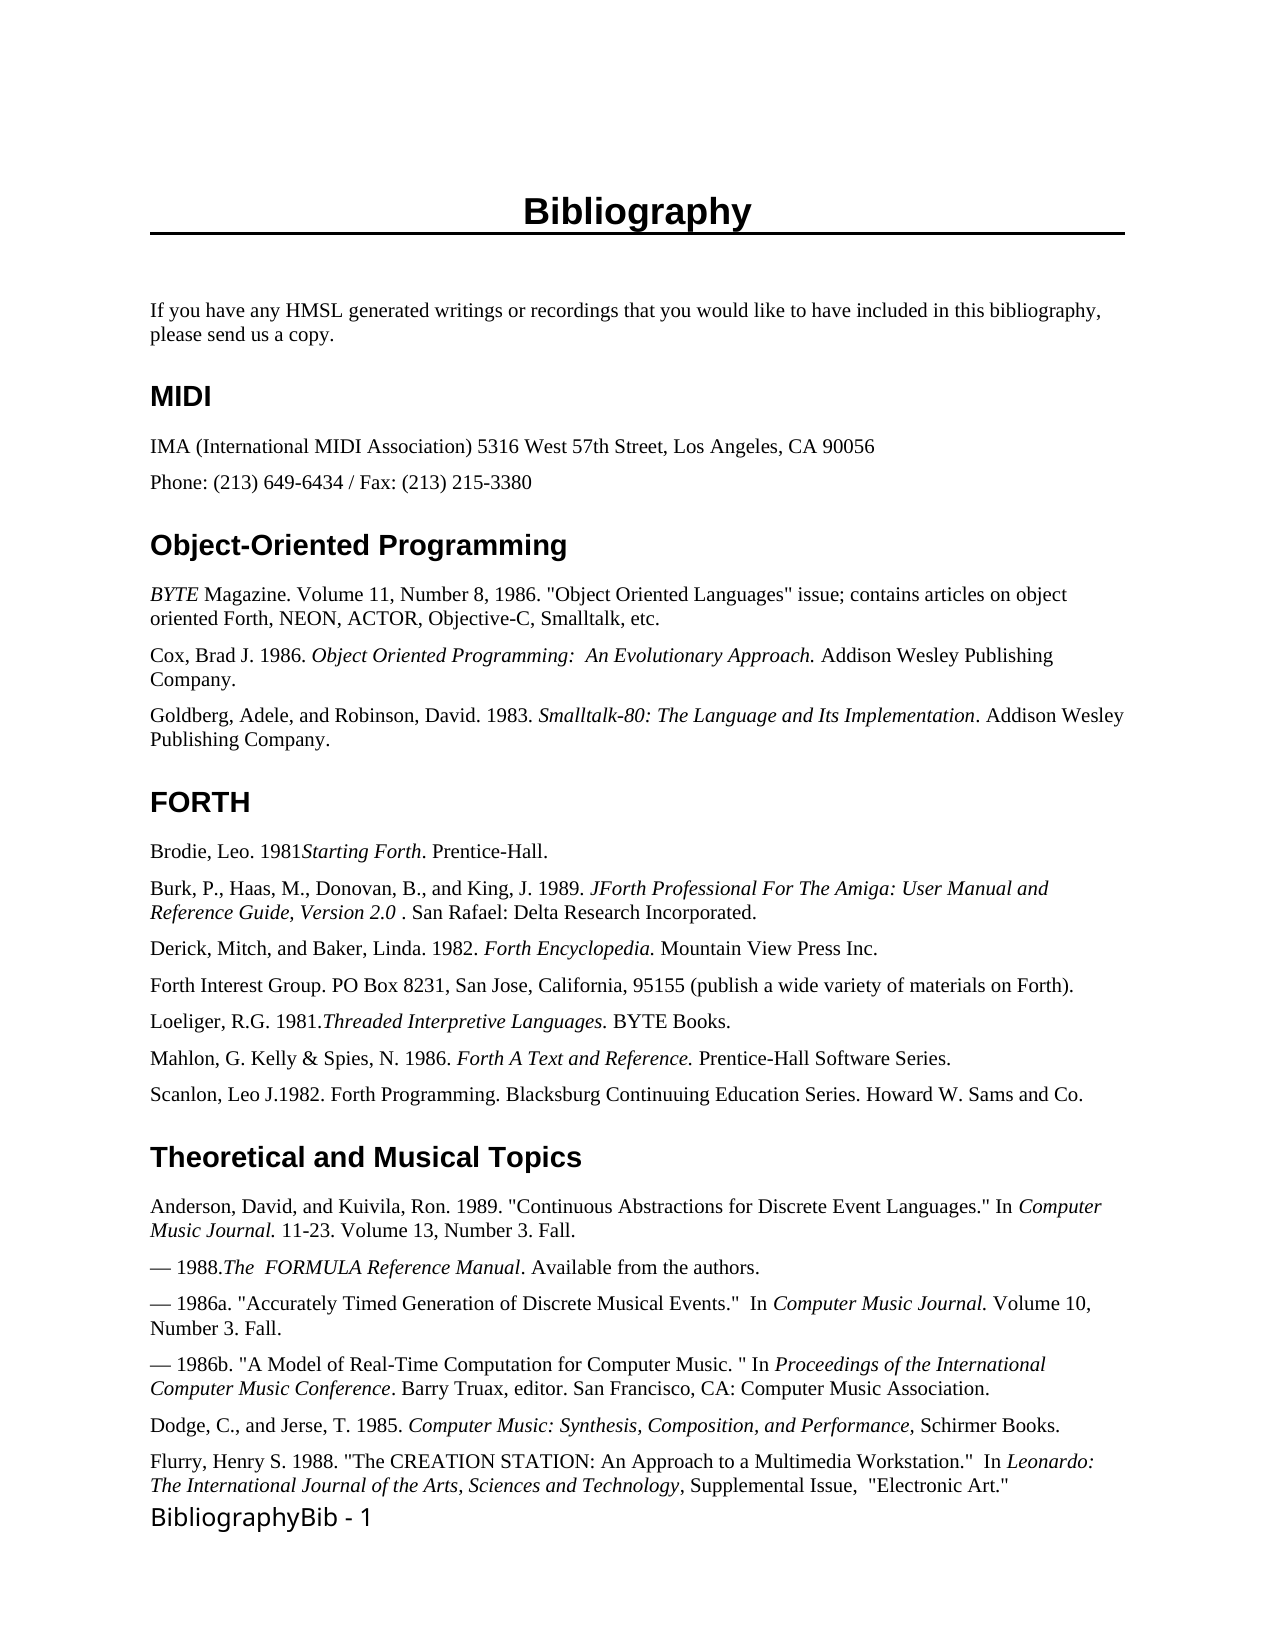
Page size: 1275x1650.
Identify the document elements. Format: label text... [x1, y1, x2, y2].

subtitle Theoretical and Musical Topics [150, 1140, 1125, 1173]
text Burk, P., Haas, M., Donovan, B., and King, J. 1989. JForth Professional For The Amiga: User Manual and Reference Guide, Version 2.0 . San Rafael: Delta Research Incorporated. [150, 876, 1125, 924]
text If you have any HMSL generated writings or recordings that you would like to have included in this bibliography, please send us a copy. [150, 298, 1125, 346]
text Brodie, Leo. 1981Starting Forth. Prentice-Hall. [150, 839, 1125, 863]
text Goldberg, Adele, and Robinson, David. 1983. Smalltalk-80: The Language and Its Implementation. Addison Wesley Publishing Company. [150, 703, 1125, 751]
subtitle Bibliography [150, 189, 1125, 232]
text Mahlon, G. Kelly & Spies, N. 1986. Forth A Text and Reference. Prentice-Hall Software Series. [150, 1046, 1125, 1070]
subtitle MIDI [150, 379, 1125, 413]
subtitle Object-Oriented Programming [150, 527, 1125, 561]
text Dodge, C., and Jerse, T. 1985. Computer Music: Synthesis, Composition, and Performance, Schirmer Books. [150, 1413, 1125, 1437]
subtitle FORTH [150, 784, 1125, 818]
text Phone: (213) 649-6434 / Fax: (213) 215-3380 [150, 470, 1125, 494]
text — 1986a. "Accurately Timed Generation of Discrete Musical Events." In Computer Music Journal. Volume 10, Number 3. Fall. [150, 1291, 1125, 1339]
text IMA (International MIDI Association) 5316 West 57th Street, Los Angeles, CA 90056 [150, 433, 1125, 458]
text Anderson, David, and Kuivila, Ron. 1989. "Continuous Abstractions for Discrete Event Languages." In Computer Music Journal. 11-23. Volume 13, Number 3. Fall. [150, 1194, 1125, 1242]
text — 1988.The FORMULA Reference Manual. Available from the authors. [150, 1255, 1125, 1279]
text Derick, Mitch, and Baker, Linda. 1982. Forth Encyclopedia. Mountain View Press Inc. [150, 936, 1125, 960]
text BYTE Magazine. Volume 11, Number 8, 1986. "Object Oriented Languages" issue; contains articles on object oriented Forth, NEON, ACTOR, Objective-C, Smalltalk, etc. [150, 582, 1125, 630]
text Scanlon, Leo J.1982. Forth Programming. Blacksburg Continuuing Education Series. Howard W. Sams and Co. [150, 1082, 1125, 1106]
text Flurry, Henry S. 1988. "The CREATION STATION: An Approach to a Multimedia Workstation." In Leonardo: The International Journal of the Arts, Sciences and Technology, Supplemental Issue, "Electronic Art." [150, 1449, 1125, 1497]
text Forth Interest Group. PO Box 8231, San Jose, California, 95155 (publish a wide variety of materials on Forth). [150, 973, 1125, 997]
text Loeliger, R.G. 1981.Threaded Interpretive Languages. BYTE Books. [150, 1009, 1125, 1033]
text — 1986b. "A Model of Real-Time Computation for Computer Music. " In Proceedings of the International Computer Music Conference. Barry Truax, editor. San Francisco, CA: Computer Music Association. [150, 1352, 1125, 1400]
text Cox, Brad J. 1986. Object Oriented Programming: An Evolutionary Approach. Addison Wesley Publishing Company. [150, 642, 1125, 691]
